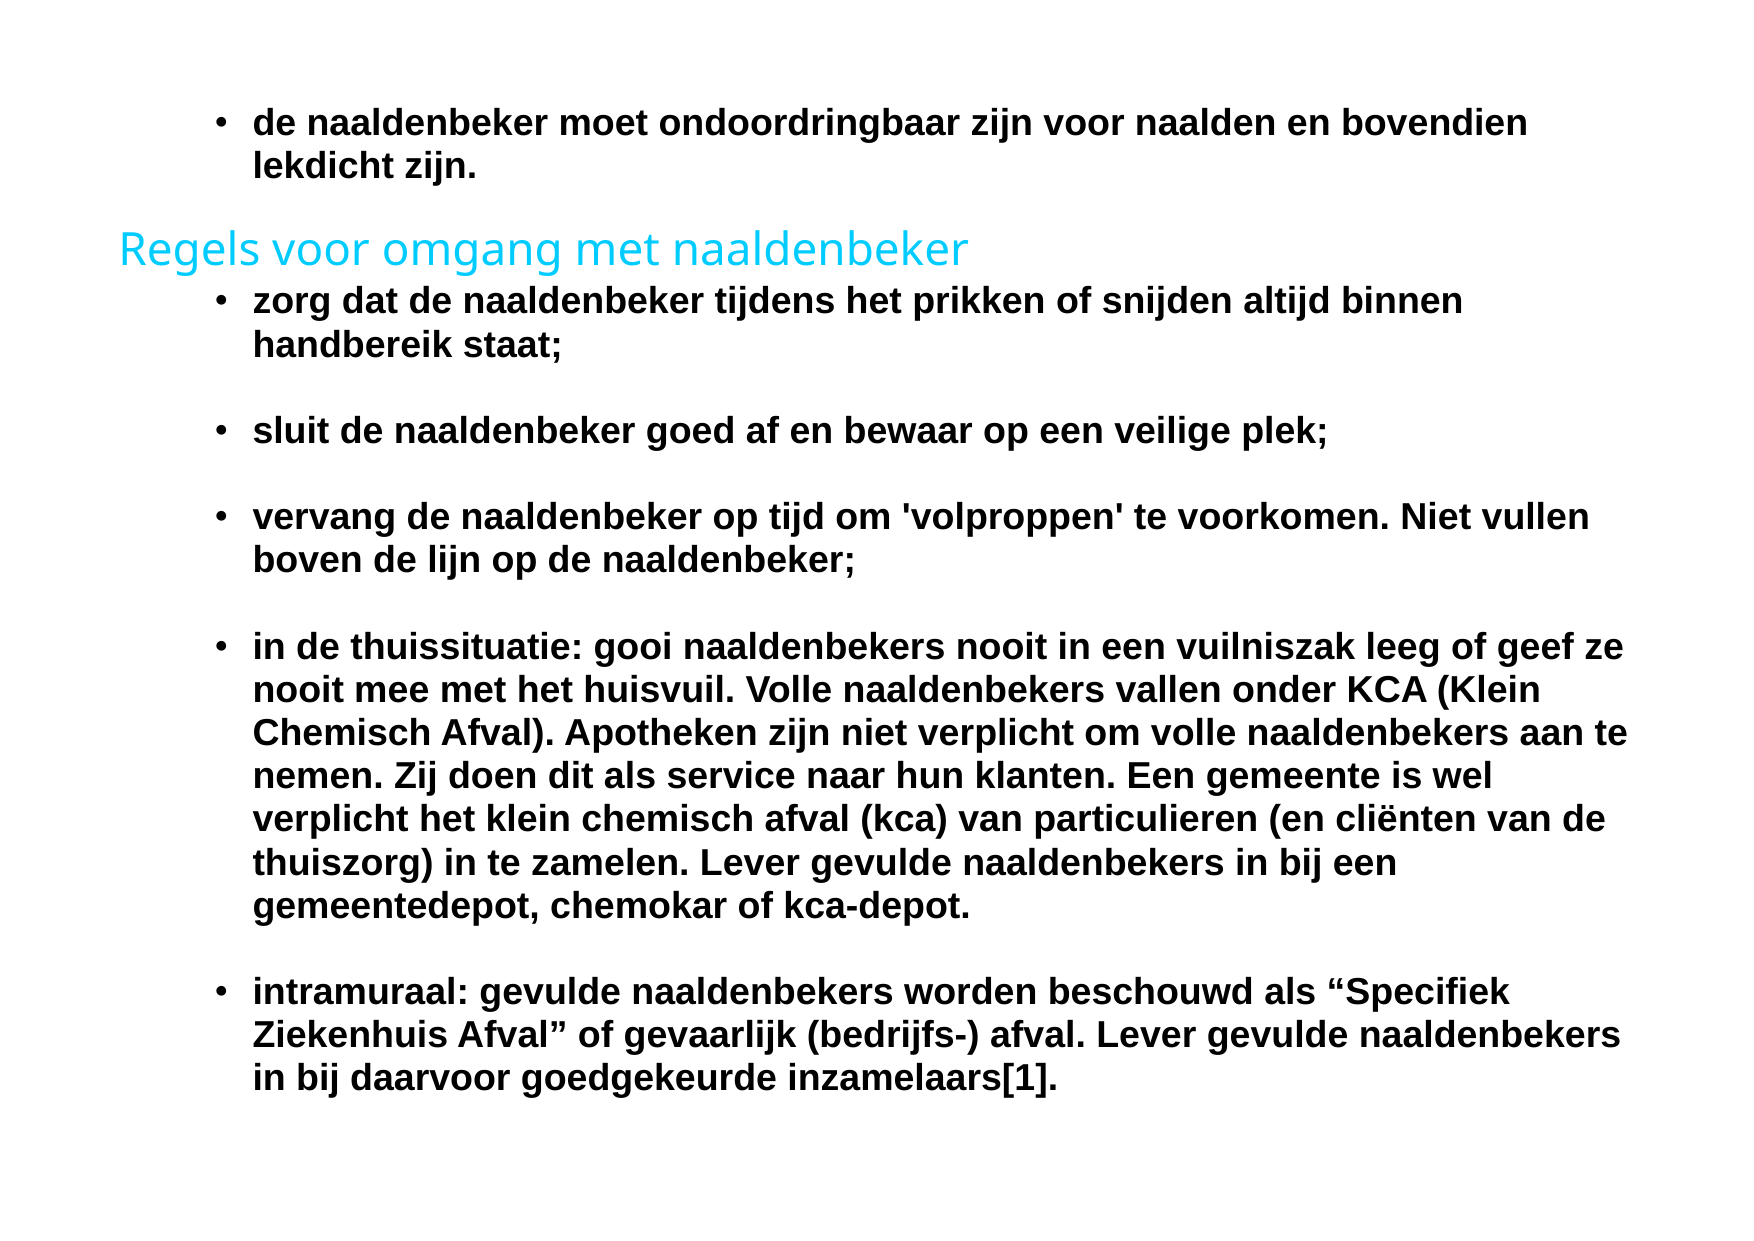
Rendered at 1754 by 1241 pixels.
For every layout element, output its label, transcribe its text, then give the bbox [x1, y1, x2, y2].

subtitle sluit de naaldenbeker goed af en bewaar op een veilige plek; [215, 408, 1636, 451]
subtitle vervang de naaldenbeker op tijd om 'volproppen' te voorkomen. Niet vullen boven de lijn op de naaldenbeker; [215, 494, 1636, 581]
subtitle in de thuissituatie: gooi naaldenbekers nooit in een vuilniszak leeg of geef ze nooit mee met het huisvuil. Volle naaldenbekers vallen onder KCA (Klein Chemisch Afval). Apotheken zijn niet verplicht om volle naaldenbekers aan te nemen. Zij doen dit als service naar hun klanten. Een gemeente is wel verplicht het klein chemisch afval (kca) van particulieren (en cliënten van de thuiszorg) in te zamelen. Lever gevulde naaldenbekers in bij een gemeentedepot, chemokar of kca-depot. [215, 624, 1636, 926]
subtitle de naaldenbeker moet ondoordringbaar zijn voor naalden en bovendien lekdicht zijn. [215, 100, 1636, 187]
subtitle Regels voor omgang met naaldenbeker [118, 216, 1636, 279]
subtitle zorg dat de naaldenbeker tijdens het prikken of snijden altijd binnen handbereik staat; [215, 279, 1636, 365]
subtitle intramuraal: gevulde naaldenbekers worden beschouwd als “Specifiek Ziekenhuis Afval” of gevaarlijk (bedrijfs-) afval. Lever gevulde naaldenbekers in bij daarvoor goedgekeurde inzamelaars[1]. [215, 969, 1636, 1098]
